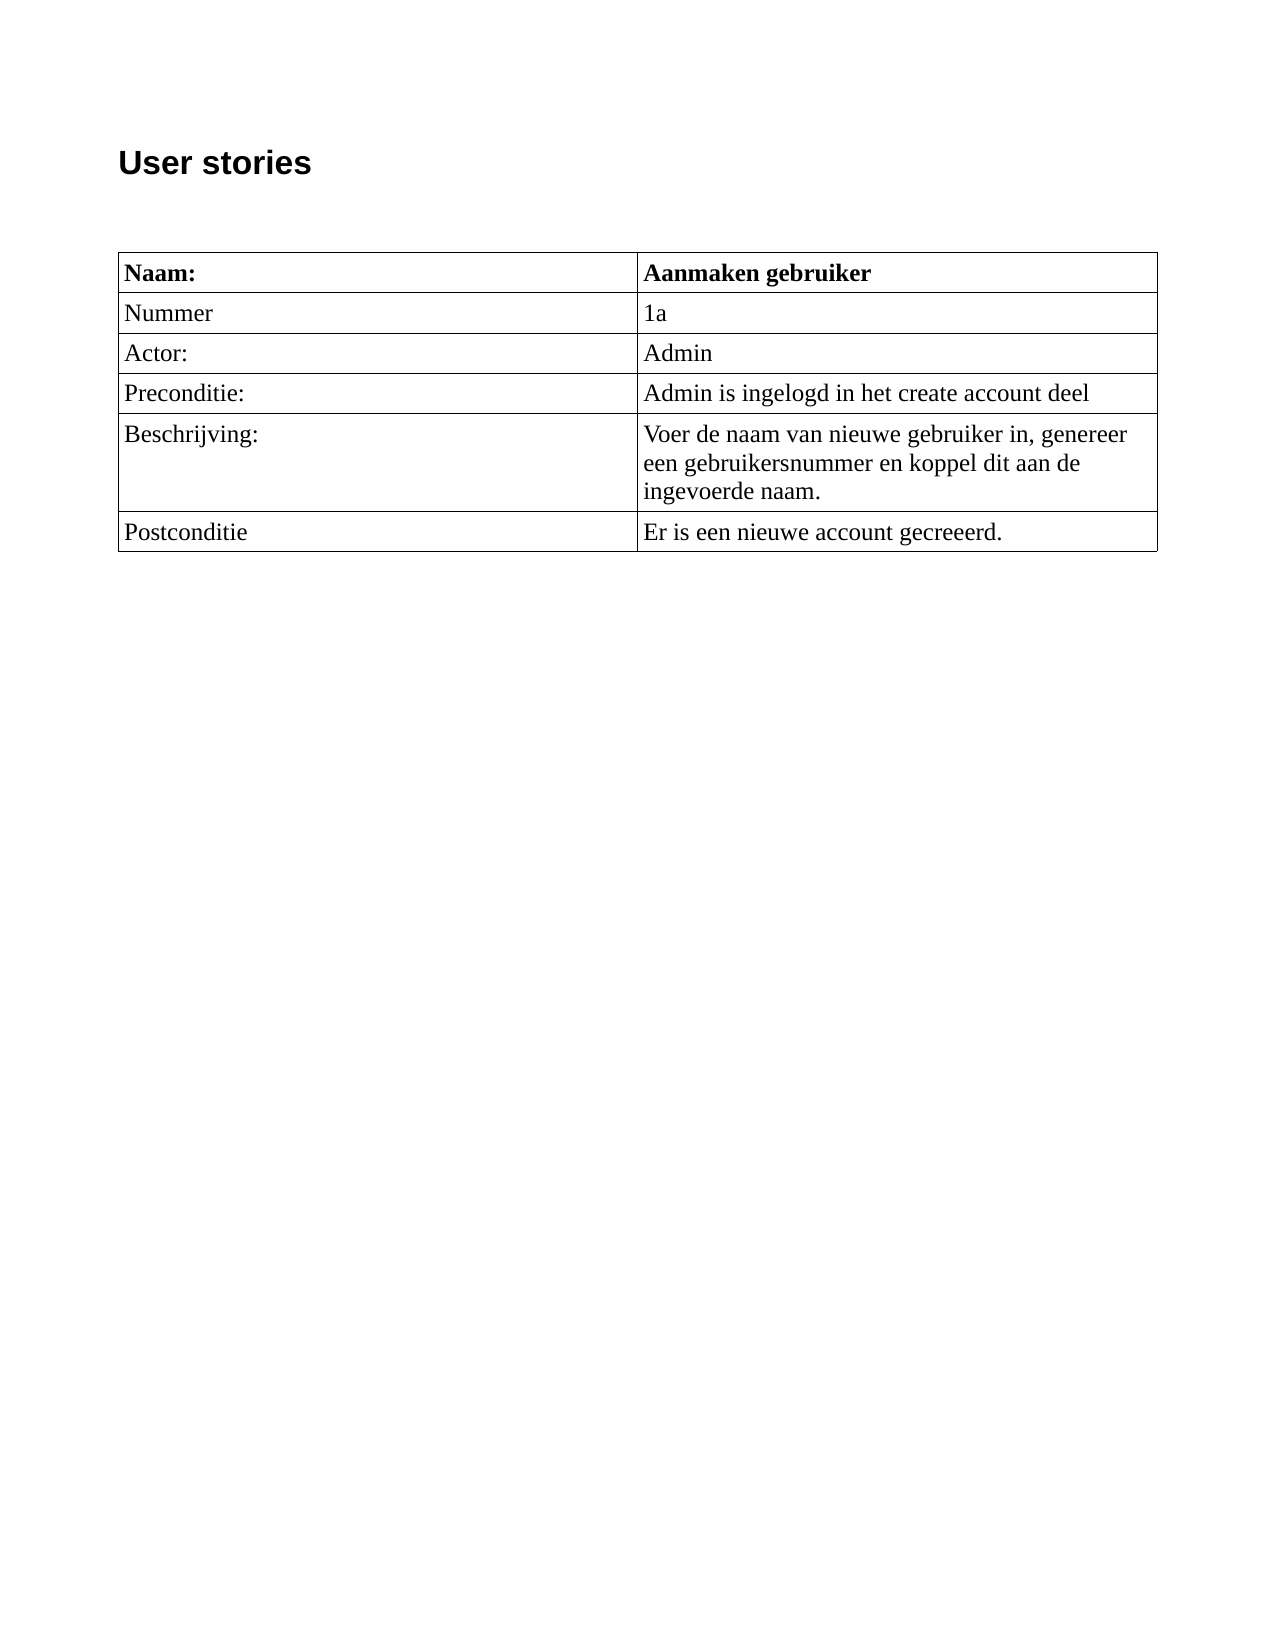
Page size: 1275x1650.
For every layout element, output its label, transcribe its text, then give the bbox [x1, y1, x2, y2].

table_cell Actor: [119, 334, 637, 373]
table_cell Voer de naam van nieuwe gebruiker in, genereer een gebruikersnummer en koppel dit aan de ingevoerde naam. [638, 414, 1157, 511]
table_cell Postconditie [119, 512, 637, 551]
table_cell Admin [638, 334, 1157, 373]
table_cell Er is een nieuwe account gecreeerd. [638, 512, 1157, 551]
table_header Naam: [119, 253, 637, 292]
table_cell Beschrijving: [119, 414, 637, 511]
table_cell Admin is ingelogd in het create account deel [638, 374, 1157, 413]
table_cell 1a [638, 293, 1157, 332]
table_cell Nummer [119, 293, 637, 332]
table_header Aanmaken gebruiker [638, 253, 1157, 292]
table_cell Preconditie: [119, 374, 637, 413]
subtitle User stories [118, 143, 1157, 182]
